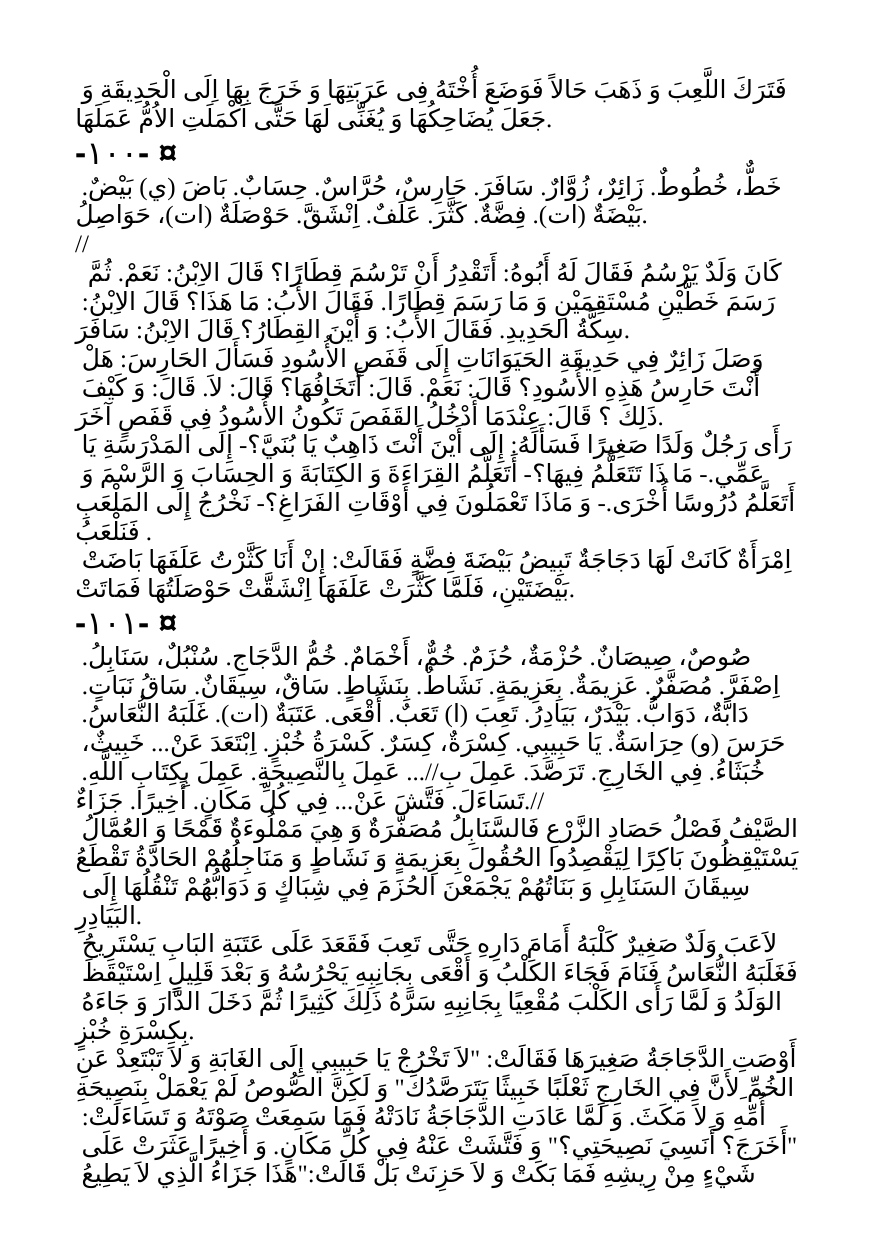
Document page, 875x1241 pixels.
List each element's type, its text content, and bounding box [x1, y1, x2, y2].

text أَوْصَتِ الدَّجَاجَةُ صَغِيرَهَا فَقَالَتْ: "لاَ تَخْرُجْ يَا حَبِيبِي إِلَى الغَابَةِ وَ لاَ تَبْتَعِدْ عَنِ الخُمِّ ِلأَنَّ فِي الخَارِجِ ثَعْلَبًا خَبِيثًا يَتَرَصَّدُكَ" وَ لَكِنَّ الصُّوصُ لَمْ يَعْمَلْ بِنَصِيحَةِ أُمِّهِ وَ لاَ مَكَثَ. وَ لَمَّا عَادَتِ الدَّجَاجَةُ نَادَتْهُ فَمَا سَمِعَتْ صَوْتَهُ وَ تَسَاءَلَتْ: "أَخَرَجَ؟ أَنَسِيَ نَصِيحَتِي؟" وَ فَتَّشَتْ عَنْهُ فِي كُلِّ مَكَانٍ. وَ أَخِيرًا عَثَرَتْ عَلَى شَيْءٍ مِنْ رِيشِهِ فَمَا بَكَتْ وَ لاَ حَزِنَتْ بَلْ قَالَتْ:"هَذَا جَزَاءُ الَّذِي لاَ يَطِيعُ أُمَّهُ". [75, 794, 799, 966]
text رَأَى رَجُلٌ وَلَدًا صَغِيرًا فَسَأَلَهُ: إِلَى أَيْنَ أَنْتَ ذَاهِبٌ يَا بُنَيَّ؟- إِلَى المَدْرَسَةِ يَا عَمِّي.- مَا ذَا تَتَعَلَّمُ فِيهَا؟- أَتَعَلَّمُ القِرَاءَةَ وَ الكِتَابَةَ وَ الحِسَابَ وَ الرَّسْمَ وَ أَتَعَلَّمُ دُرُوسًا أُخْرَى.- وَ مَاذَا تَعْمَلُونَ فِي أَوْقَاتِ الفَرَاغِ؟- نَخْرُجُ إِلَى المَلْعَبِ فَنَلْعَبُ . [75, 190, 799, 305]
text الصَّيْفُ فَصْلُ حَصَادِ الزَّرْعِ فَالسَّنَابِلُ مُصَفَّرَةٌ وَ هِيَ مَمْلُوءَةٌ قَمْحًا وَ العُمَّالُ يَسْتَيْقِظُونَ بَاكِرًا لِيَقْصِدُوا الحُقُولَ بِعَزِيمَةٍ وَ نَشَاطٍ وَ مَنَاجِلُهُمْ الحَادَّةُ تَقْطَعُ سِيقَانَ السَنَابِلِ وَ بَنَاتُهُمْ يَجْمَعْنَ الحُزَمَ فِي شِبَاكٍ وَ دَوَابُّهُمْ تَنْقُلُهَا إِلَى البَيَادِرِ. [75, 564, 799, 679]
text // [75, 1139, 799, 1167]
text كَانَ وَلَدٌ يَرْسُمُ فَقَالَ لَهُ أَبُوهُ: أَتَقْدِرُ أَنْ تَرْسُمَ قِطَارًا؟ قَالَ الاِبْنُ: نَعَمْ. ثُمَّ رَسَمَ خَطَّيْنِ مُسْتَقِمَيْنِ وَ مَا رَسَمَ قِطَارًا. فَقَالَ الأَبُ: مَا هَذَا؟ قَالَ الاِبْنُ: سِكَّةُ الحَدِيدِ. فَقَالَ الأَبُ: وَ أَيْنَ القِطَارُ؟ قَالَ الاِبْنُ: سَافَرَ. [75, 75, 799, 104]
subtitle -١٠١- ¤ [75, 362, 799, 391]
text وَصَلَ زَائِرٌ فِي حَدِيقَةِ الحَيَوَانَاتِ إِلَى قَفَصِ الأُسُودِ فَسَأَلَ الحَارِسَ: هَلْ أَنْتَ حَارِسُ هَذِهِ الأُسُودِ؟ قَالَ: نَعَمْ. قَالَ: أَتَخَافُهَا؟ قَالَ: لاَ. قَالَ: وَ كَيْفَ ذَلِكَ ؟ قَالَ: عِنْدَمَا أَدْخُلُ القَفَصَ تَكُونُ الأُسُودُ فِي قَفَصٍ آخَرَ. [75, 104, 799, 190]
text حَفَرَ (ي) حَفْرٌ. دَفَنَ (ي) دَفْنٌ. أَظَلَّ. أَقْشَعَ. أَقْشَعَتِ السَّحَابَةُ. سَحَابَةٌ (ات). عَلاَمَةٌ (ات). أَضَاعَ. مِسْكِينٌ، مَسَاكِينُ. جَسَّ (و) جَسٌّ. نَبْضٌ. جَسَّ النَّبْضَ. قَاسَ (ي) قِيَاسٌ. دَرَجَةُ الحَرَارَةِ. قَاسَ دَرَجَةَ الحَرَارَةِ. اِسْتَطَاعَ. مَرْبُوطٌ. مِنَ الدَّاخِلِ. مَشْغُولُ البَالِ. اِنْتَبَهَ لِ//... غُلاَمٌ، غِلْمَانٌ. لَقَطَ (و) لَقْطٌ. لَحِقَ (ا) لُحُوقٌ، لََحَاقٌ. كَافَأَ. أَبَى (ا) إِبَاءٌ. [75, 995, 799, 1139]
text لاَعَبَ وَلَدٌ صَغِيرٌ كَلْبَهُ أَمَامَ دَارِهِ حَتَّى تَعِبَ فَقَعَدَ عَلَى عَتَبَةِ البَابِ يَسْتَرِيحُ فَغَلَبَهُ النُّعَاسُ فَنَامَ فَجَاءَ الكَلْبُ وَ أَقْعَى بِجَانِبِهِ يَحْرُسُهُ وَ بَعْدَ قَلِيلٍ اِسْتَيْقَظَ الوَلَدُ وَ لَمَّا رَأَى الكَلْبَ مُقْعِيًا بِجَانِبِهِ سَرَّهُ ذَلِكَ كَثِيرًا ثُمَّ دَخَلَ الدَّارَ وَ جَاءَهُ بِكِسْرَةِ خُبْزٍ. [75, 679, 799, 794]
subtitle -١٠٢- ¤ [75, 966, 799, 995]
text صُوصٌ، صِيصَانٌ. حُزْمَةٌ، حُزَمٌ. خُمٌّ، أَخْمَامٌ. خُمُّ الدَّجَاجِ. سُنْبُلٌ، سَنَابِلُ. اِصْفَرَّ. مُصَفَّرٌ. عَزِيمَةٌ. بِعَزِيمَةٍ. نَشَاطٌ. بِنَشَاطٍ. سَاقٌ، سِيقَانٌ. سَاقُ نَبَاتٍ. دَابَّةٌ، دَوَابُّ. بَيْدَرٌ، بَيَادِرُ. تَعِبَ (ا) تَعَبٌ. أَقْعَى. عَتَبَةٌ (ات). غَلَبَهُ النُّعَاسُ. حَرَسَ (و) حِرَاسَةٌ. يَا حَبِيبِي. كِسْرَةٌ، كِسَرٌ. كَسْرَةُ خُبْزٍ. اِبْتَعَدَ عَنْ... خَبِيثٌ، خُبَثَاءُ. فِي الخَارِجِ. تَرَصَّدَ. عَمِلَ بِ//... عَمِلَ بِالنَّصِيحَةِ. عَمِلَ بِكِتَابِ اللَّهِ. تَسَاءَلَ. فَتَّشَ عَنْ... فِي كُلِّ مَكَانٍ. أَخِيرًا. جَزَاءٌ.// [75, 391, 799, 564]
text اِمْرَأَةٌ كَانَتْ لَهَا دَجَاجَةٌ تَبِيضُ بَيْضَةَ فِضَّةٍ فَقَالَتْ: إِنْ أَنَا كَثَّرْتُ عَلَفَهَا بَاضَتْ بَيْضَتَيْنِ، فَلَمَّا كَثَّرَتْ عَلَفَهَا اِنْشَقَّتْ حَوْصَلَتُهَا فَمَاتَتْ. [75, 305, 799, 362]
